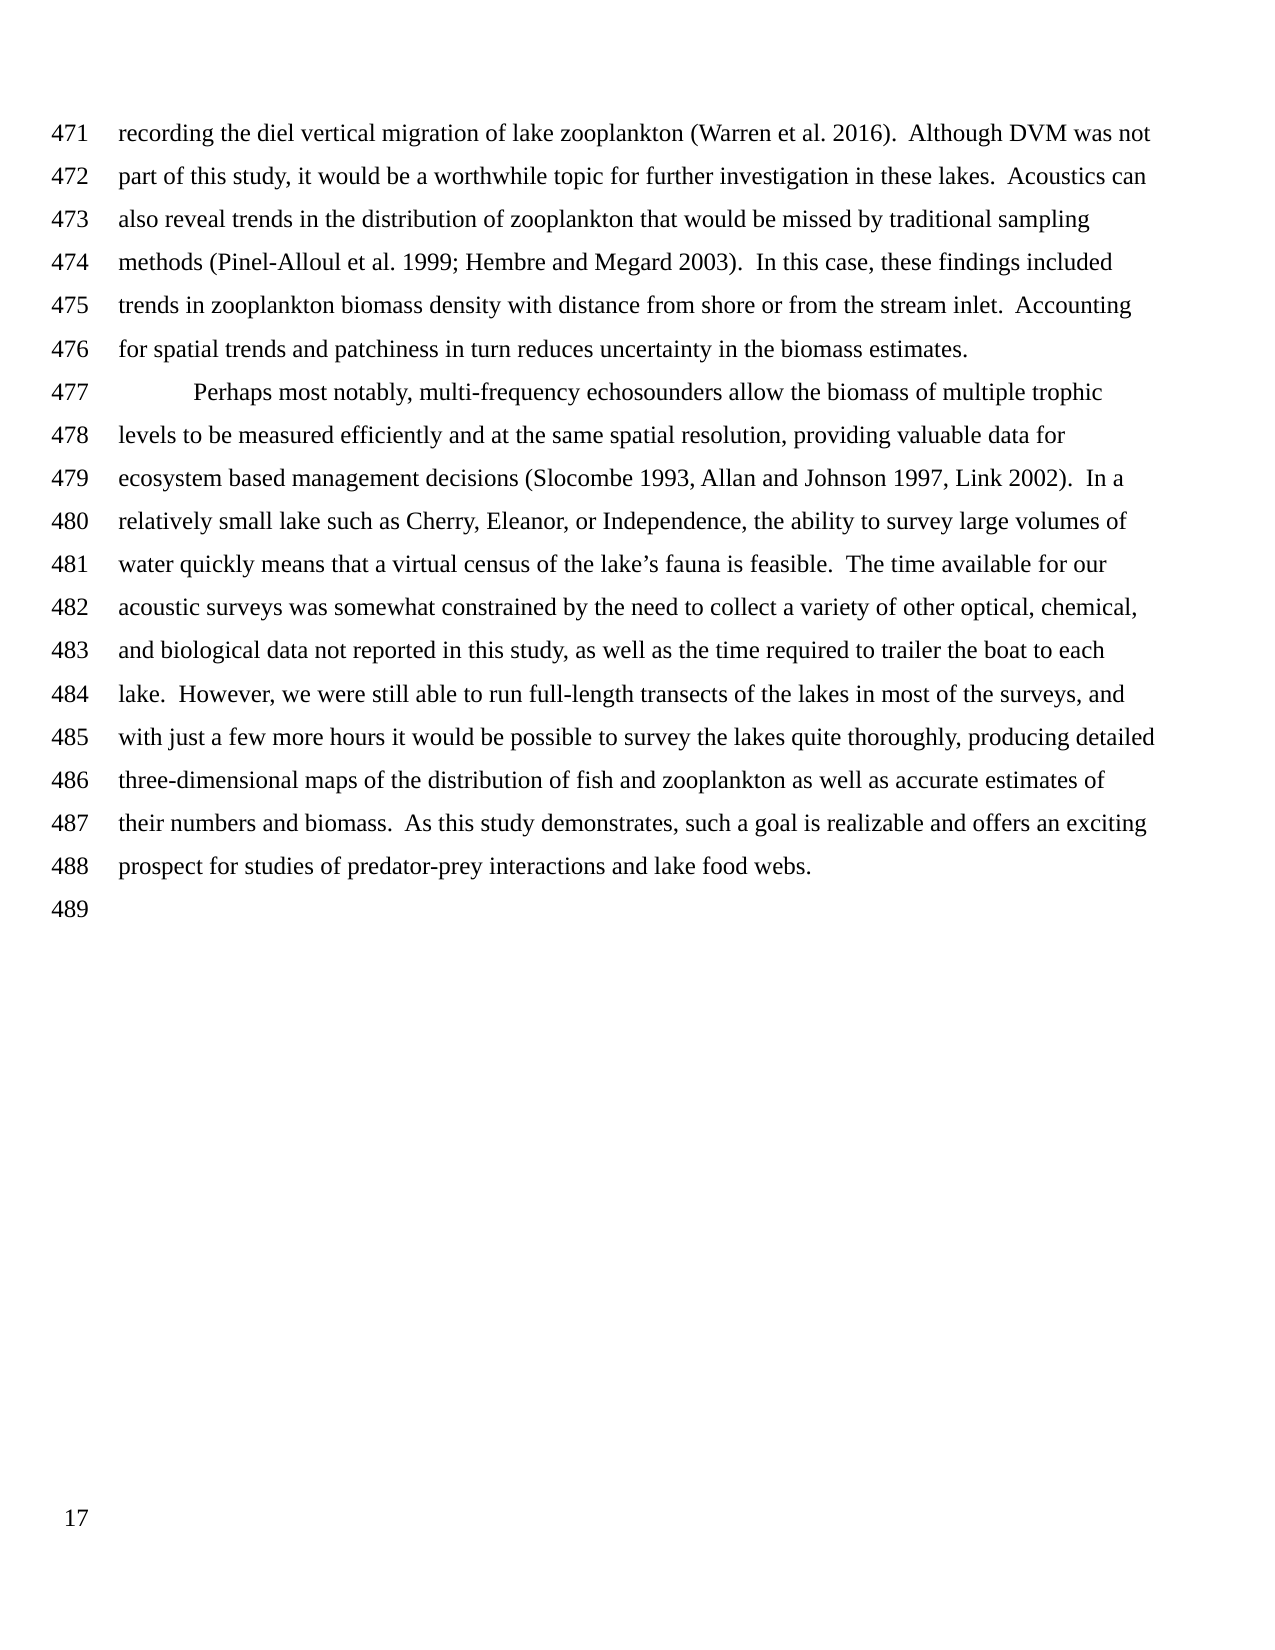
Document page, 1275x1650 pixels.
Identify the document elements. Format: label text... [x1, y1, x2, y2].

text Perhaps most notably, multi-frequency echosounders allow the biomass of multiple trophic levels to be measured efficiently and at the same spatial resolution, providing valuable data for ecosystem based management decisions (Slocombe 1993, Allan and Johnson 1997, Link 2002). In a relatively small lake such as Cherry, Eleanor, or Independence, the ability to survey large volumes of water quickly means that a virtual census of the lake’s fauna is feasible. The time available for our acoustic surveys was somewhat constrained by the need to collect a variety of other optical, chemical, and biological data not reported in this study, as well as the time required to trailer the boat to each lake. However, we were still able to run full-length transects of the lakes in most of the surveys, and with just a few more hours it would be possible to survey the lakes quite thoroughly, producing detailed three-dimensional maps of the distribution of fish and zooplankton as well as accurate estimates of their numbers and biomass. As this study demonstrates, such a goal is realizable and offers an exciting prospect for studies of predator-prey interactions and lake food webs. [118, 377, 1157, 880]
text recording the diel vertical migration of lake zooplankton (Warren et al. 2016)⁠. Although DVM was not part of this study, it would be a worthwhile topic for further investigation in these lakes. Acoustics can also reveal trends in the distribution of zooplankton that would be missed by traditional sampling methods (Pinel-Alloul et al. 1999; Hembre and Megard 2003)⁠. In this case, these findings included trends in zooplankton biomass density with distance from shore or from the stream inlet. Accounting for spatial trends and patchiness in turn reduces uncertainty in the biomass estimates. [118, 118, 1157, 362]
